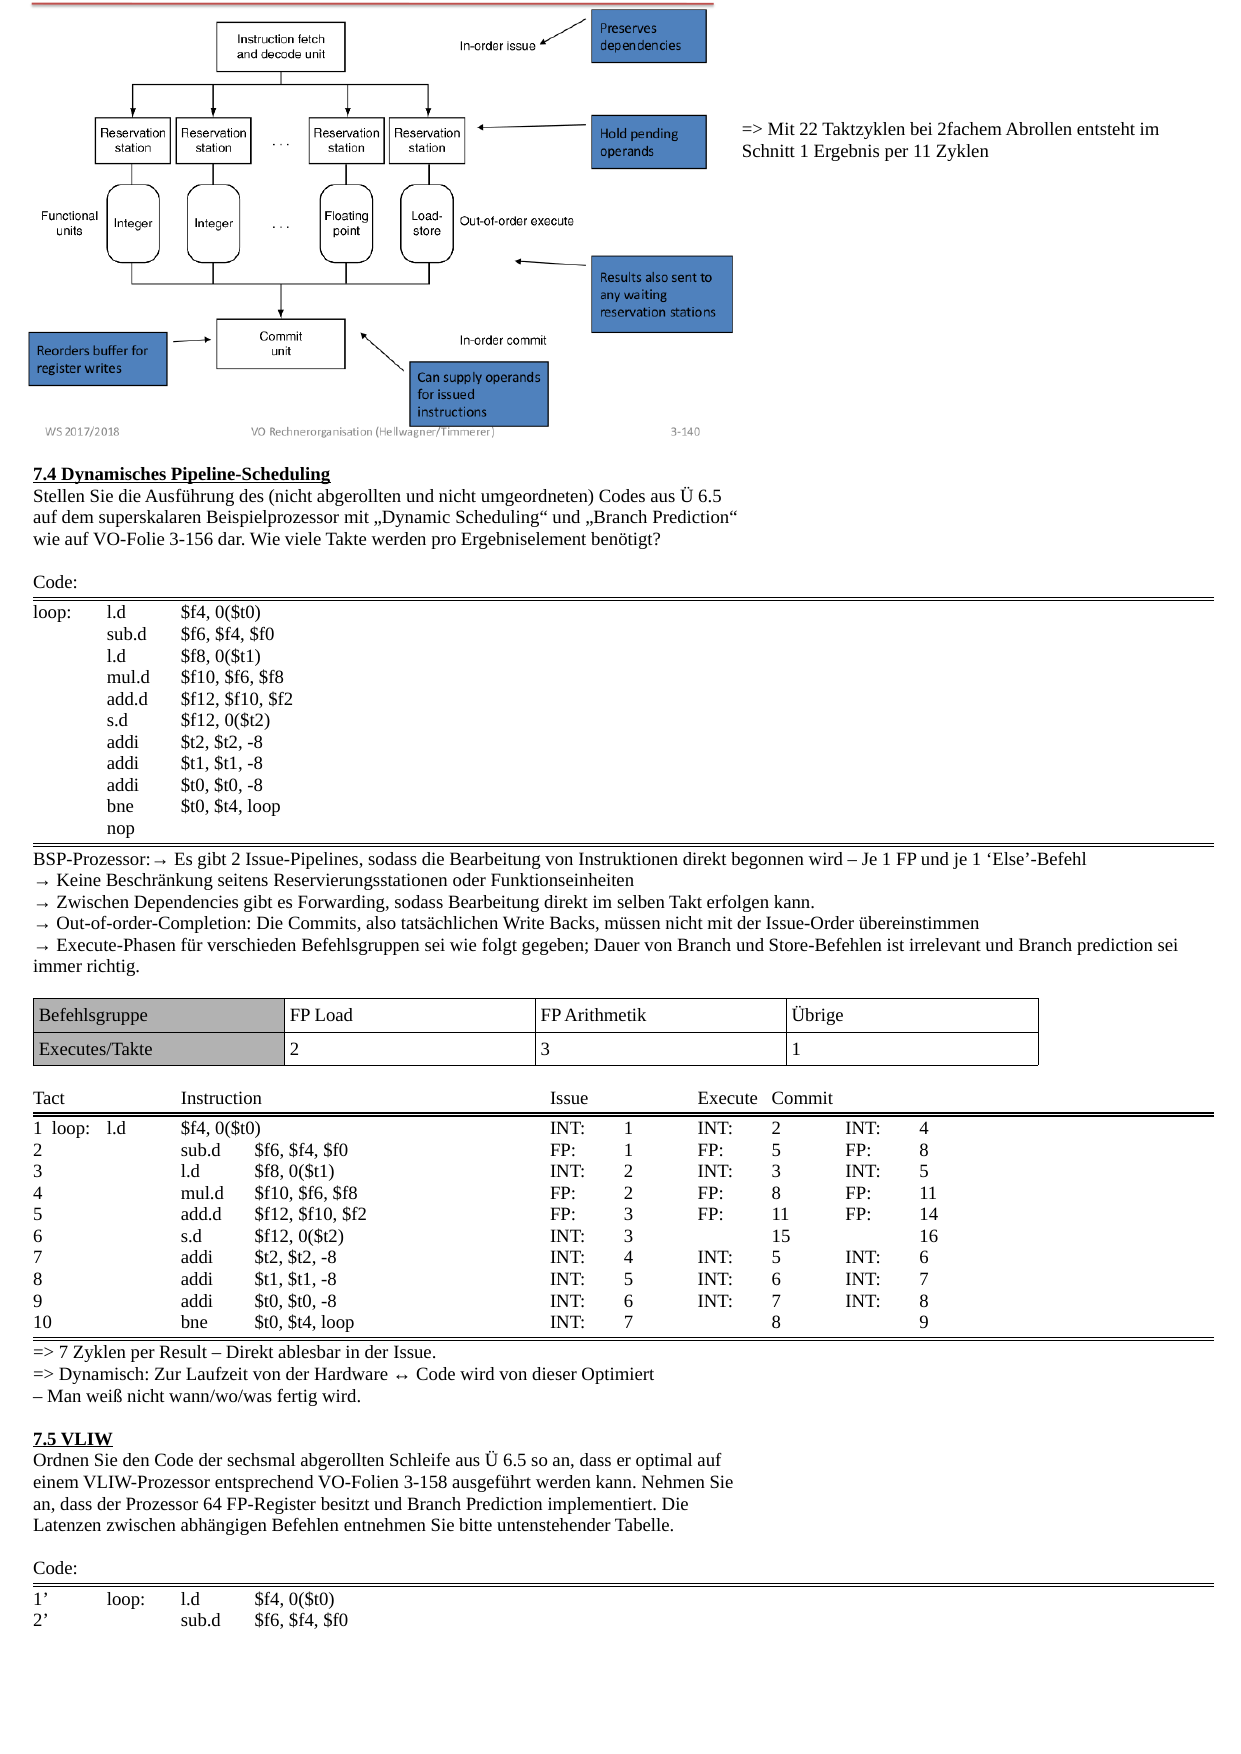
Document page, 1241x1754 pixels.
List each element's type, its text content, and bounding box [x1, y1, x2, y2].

text mul.d $f10, $f6, $f8 [33, 666, 1214, 688]
table_header FP Load [285, 999, 535, 1032]
table_cell 1 [787, 1033, 1038, 1065]
text auf dem superskalaren Beispielprozessor mit „Dynamic Scheduling“ und „Branch Prediction“ [33, 506, 1214, 528]
text → Execute-Phasen für verschieden Befehlsgruppen sei wie folgt gegeben; Dauer von Branch und Store-Befehlen ist irrelevant und Branch prediction sei immer richtig. [33, 934, 1214, 977]
text 2’ sub.d $f6, $f4, $f0 [33, 1609, 1214, 1631]
table_header FP Arithmetik [536, 999, 786, 1032]
text Tact Instruction Issue Execute Commit [33, 1087, 1214, 1112]
text bne $t0, $t4, loop [33, 795, 1214, 817]
text an, dass der Prozessor 64 FP-Register besitzt und Branch Prediction implementiert. Die [33, 1492, 1214, 1514]
text 7.5 VLIW [33, 1428, 1214, 1449]
text BSP-Prozessor:→ Es gibt 2 Issue-Pipelines, sodass die Bearbeitung von Instruktionen direkt begonnen wird – Je 1 FP und je 1 ‘Else’-Befehl [33, 847, 1214, 869]
text => Mit 22 Taktzyklen bei 2fachem Abrollen entsteht im Schnitt 1 Ergebnis per 11 Zyklen [742, 118, 1214, 161]
table_cell 2 [285, 1033, 535, 1065]
text 10 bne $t0, $t4, loop INT: 7 8 9 [33, 1311, 1214, 1337]
text – Man weiß nicht wann/wo/was fertig wird. [33, 1384, 1214, 1406]
text 1’ loop: l.d $f4, 0($t0) [33, 1587, 1214, 1609]
text 7.4 Dynamisches Pipeline-Scheduling [33, 463, 1214, 485]
text → Out-of-order-Completion: Die Commits, also tatsächlichen Write Backs, müssen nicht mit der Issue-Order übereinstimmen [33, 912, 1214, 934]
text 1 loop: l.d $f4, 0($t0) INT: 1 INT: 2 INT: 4 [33, 1117, 1214, 1138]
table_cell 3 [536, 1033, 786, 1065]
text sub.d $f6, $f4, $f0 [33, 623, 1214, 644]
text Ordnen Sie den Code der sechsmal abgerollten Schleife aus Ü 6.5 so an, dass er optimal auf [33, 1449, 1214, 1471]
text add.d $f12, $f10, $f2 [33, 688, 1214, 709]
text 3 l.d $f8, 0($t1) INT: 2 INT: 3 INT: 5 [33, 1160, 1214, 1182]
text 6 s.d $f12, 0($t2) INT: 3 15 16 [33, 1225, 1214, 1246]
text nop [33, 817, 1214, 843]
text Stellen Sie die Ausführung des (nicht abgerollten und nicht umgeordneten) Codes aus Ü 6.5 [33, 485, 1214, 506]
text einem VLIW-Prozessor entsprechend VO-Folien 3-158 ausgeführt werden kann. Nehmen Sie [33, 1471, 1214, 1492]
picture [0, 1, 742, 454]
text loop: l.d $f4, 0($t0) [33, 601, 1214, 623]
text l.d $f8, 0($t1) [33, 644, 1214, 666]
text 5 add.d $f12, $f10, $f2 FP: 3 FP: 11 FP: 14 [33, 1203, 1214, 1225]
text addi $t0, $t0, -8 [33, 774, 1214, 795]
text Code: [33, 571, 1214, 597]
text Latenzen zwischen abhängigen Befehlen entnehmen Sie bitte untenstehender Tabelle. [33, 1514, 1214, 1536]
text 7 addi $t2, $t2, -8 INT: 4 INT: 5 INT: 6 [33, 1246, 1214, 1268]
text => Dynamisch: Zur Laufzeit von der Hardware ↔ Code wird von dieser Optimiert [33, 1363, 1214, 1384]
text 4 mul.d $f10, $f6, $f8 FP: 2 FP: 8 FP: 11 [33, 1182, 1214, 1203]
text 9 addi $t0, $t0, -8 INT: 6 INT: 7 INT: 8 [33, 1289, 1214, 1311]
text addi $t2, $t2, -8 [33, 731, 1214, 752]
text 8 addi $t1, $t1, -8 INT: 5 INT: 6 INT: 7 [33, 1268, 1214, 1289]
text → Keine Beschränkung seitens Reservierungsstationen oder Funktionseinheiten [33, 869, 1214, 891]
table_header Übrige [787, 999, 1038, 1032]
text => 7 Zyklen per Result – Direkt ablesbar in der Issue. [33, 1341, 1214, 1363]
text wie auf VO-Folie 3-156 dar. Wie viele Takte werden pro Ergebniselement benötigt? [33, 528, 1214, 549]
text → Zwischen Dependencies gibt es Forwarding, sodass Bearbeitung direkt im selben Takt erfolgen kann. [33, 891, 1214, 912]
text addi $t1, $t1, -8 [33, 752, 1214, 774]
table_header Befehlsgruppe [34, 999, 284, 1032]
text 2 sub.d $f6, $f4, $f0 FP: 1 FP: 5 FP: 8 [33, 1138, 1214, 1160]
table_cell Executes/Takte [34, 1033, 284, 1065]
text s.d $f12, 0($t2) [33, 709, 1214, 731]
text Code: [33, 1557, 1214, 1583]
